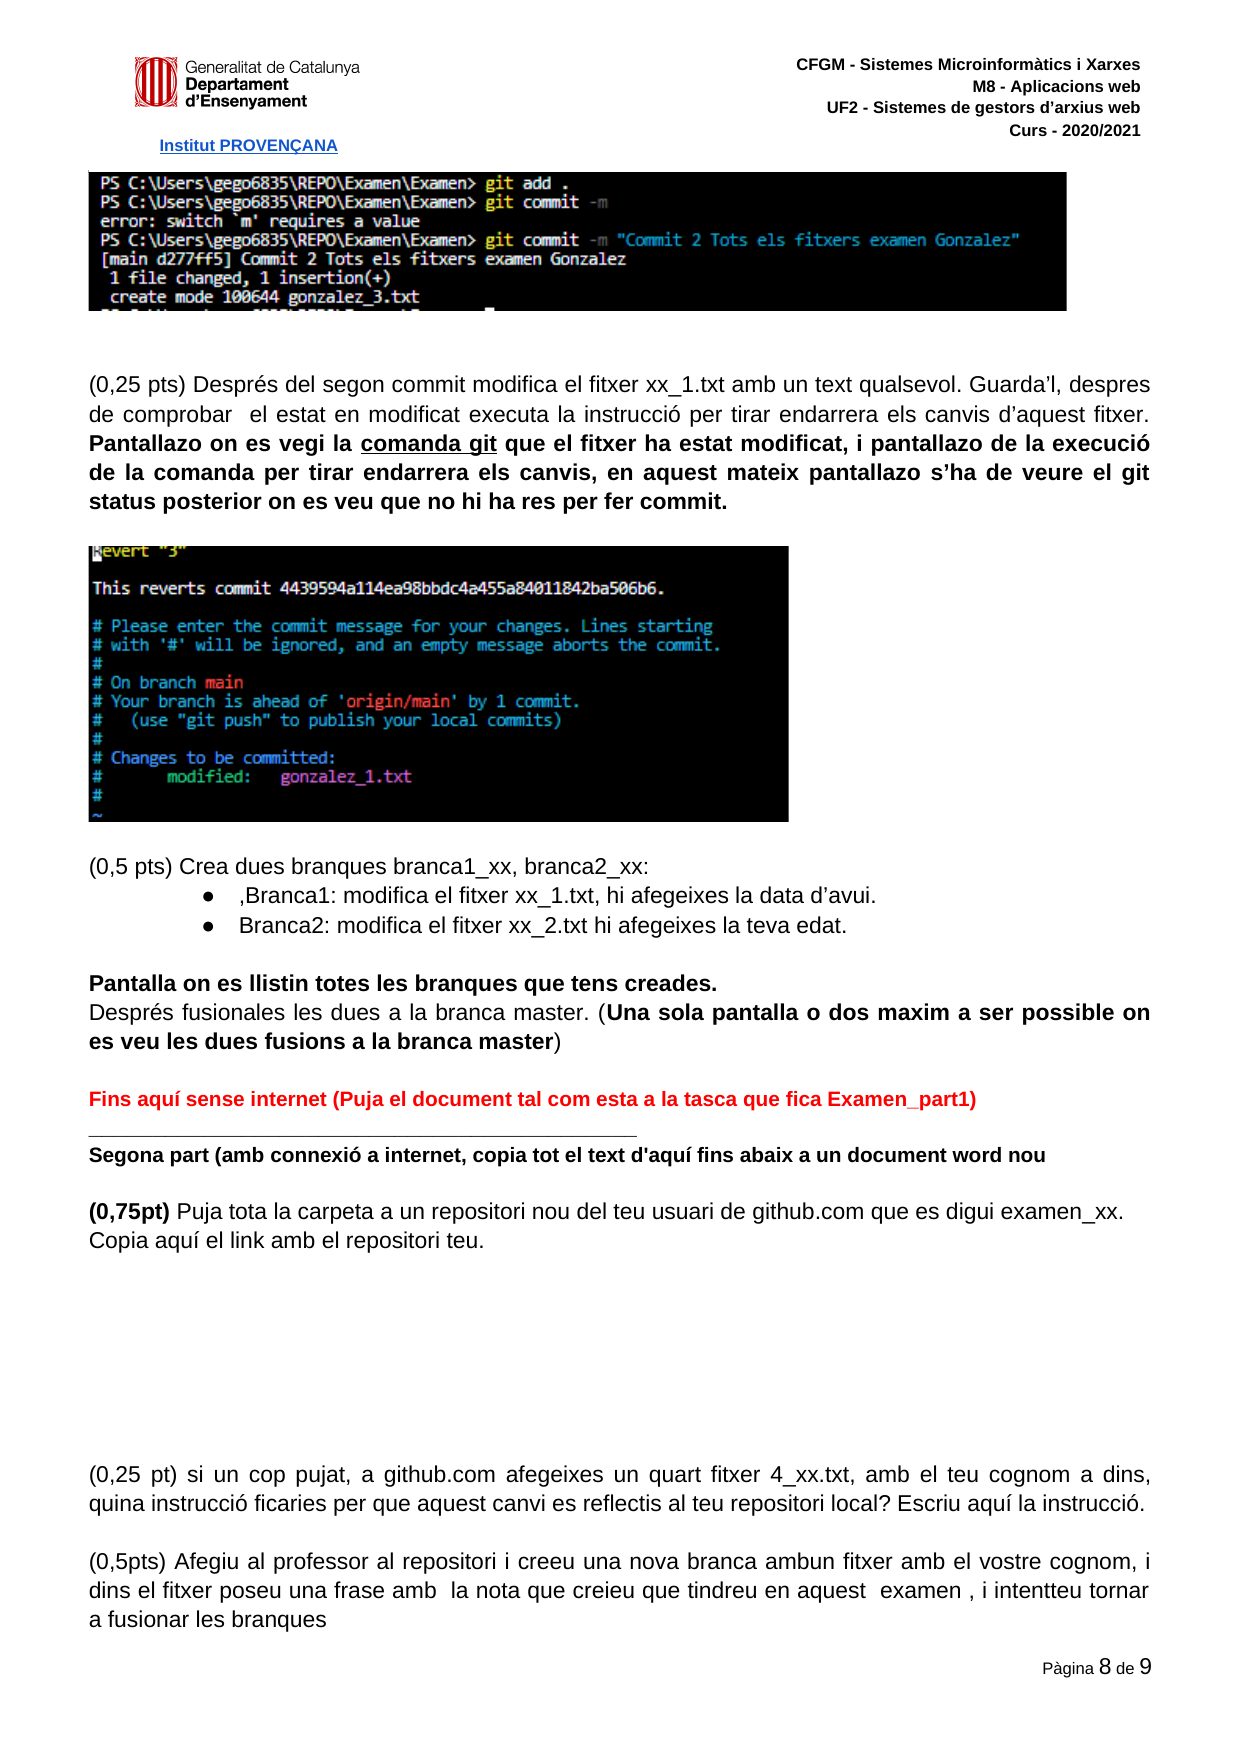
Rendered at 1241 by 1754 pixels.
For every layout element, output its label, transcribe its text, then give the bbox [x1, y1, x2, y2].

text Copia aquí el link amb el repositori teu. [88, 1227, 1152, 1254]
text Després fusionales les dues a la branca master. (Una sola pantalla o dos maxim a ser possible on es veu les dues fusions a la branca master) [88, 999, 1152, 1055]
text ___________________________________________ [88, 1113, 1152, 1139]
text (0,25 pts) Després del segon commit modifica el fitxer xx_1.txt amb un text qualsevol. Guarda’l, despres de comprobar el estat en modificat executa la instrucció per tirar endarrera els canvis d’aquest fitxer. Pantallazo on es vegi la comanda git que el fitxer ha estat modificat, i pantallazo de la execució de la comanda per tirar endarrera els canvis, en aquest mateix pantallazo s’ha de veure el git status posterior on es veu que no hi ha res per fer commit. [88, 371, 1152, 514]
text (0,25 pt) si un cop pujat, a github.com afegeixes un quart fitxer 4_xx.txt, amb el teu cognom a dins, quina instrucció ficaries per que aquest canvi es reflectis al teu repositori local? Escriu aquí la instrucció. [88, 1461, 1152, 1516]
text Segona part (amb connexió a internet, copia tot el text d'aquí fins abaix a un document word nou [88, 1142, 1152, 1166]
text (0,75pt) Puja tota la carpeta a un repositori nou del teu usuari de github.com que es digui examen_xx. [88, 1198, 1152, 1224]
list ,Branca1: modifica el fitxer xx_1.txt, hi afegeixes la data d’avui. [201, 882, 1152, 909]
list Branca2: modifica el fitxer xx_2.txt hi afegeixes la teva edat. [201, 912, 1152, 938]
text (0,5 pts) Crea dues branques branca1_xx, branca2_xx: [88, 853, 1152, 880]
text (0,5pts) Afegiu al professor al repositori i creeu una nova branca ambun fitxer amb el vostre cognom, i dins el fitxer poseu una frase amb la nota que creieu que tindreu en aquest examen , i intentteu tornar a fusionar les branques [88, 1548, 1152, 1633]
text Pantalla on es llistin totes les branques que tens creades. [88, 970, 1152, 996]
text Fins aquí sense internet (Puja el document tal com esta a la tasca que fica Examen_part1) [88, 1087, 1152, 1111]
